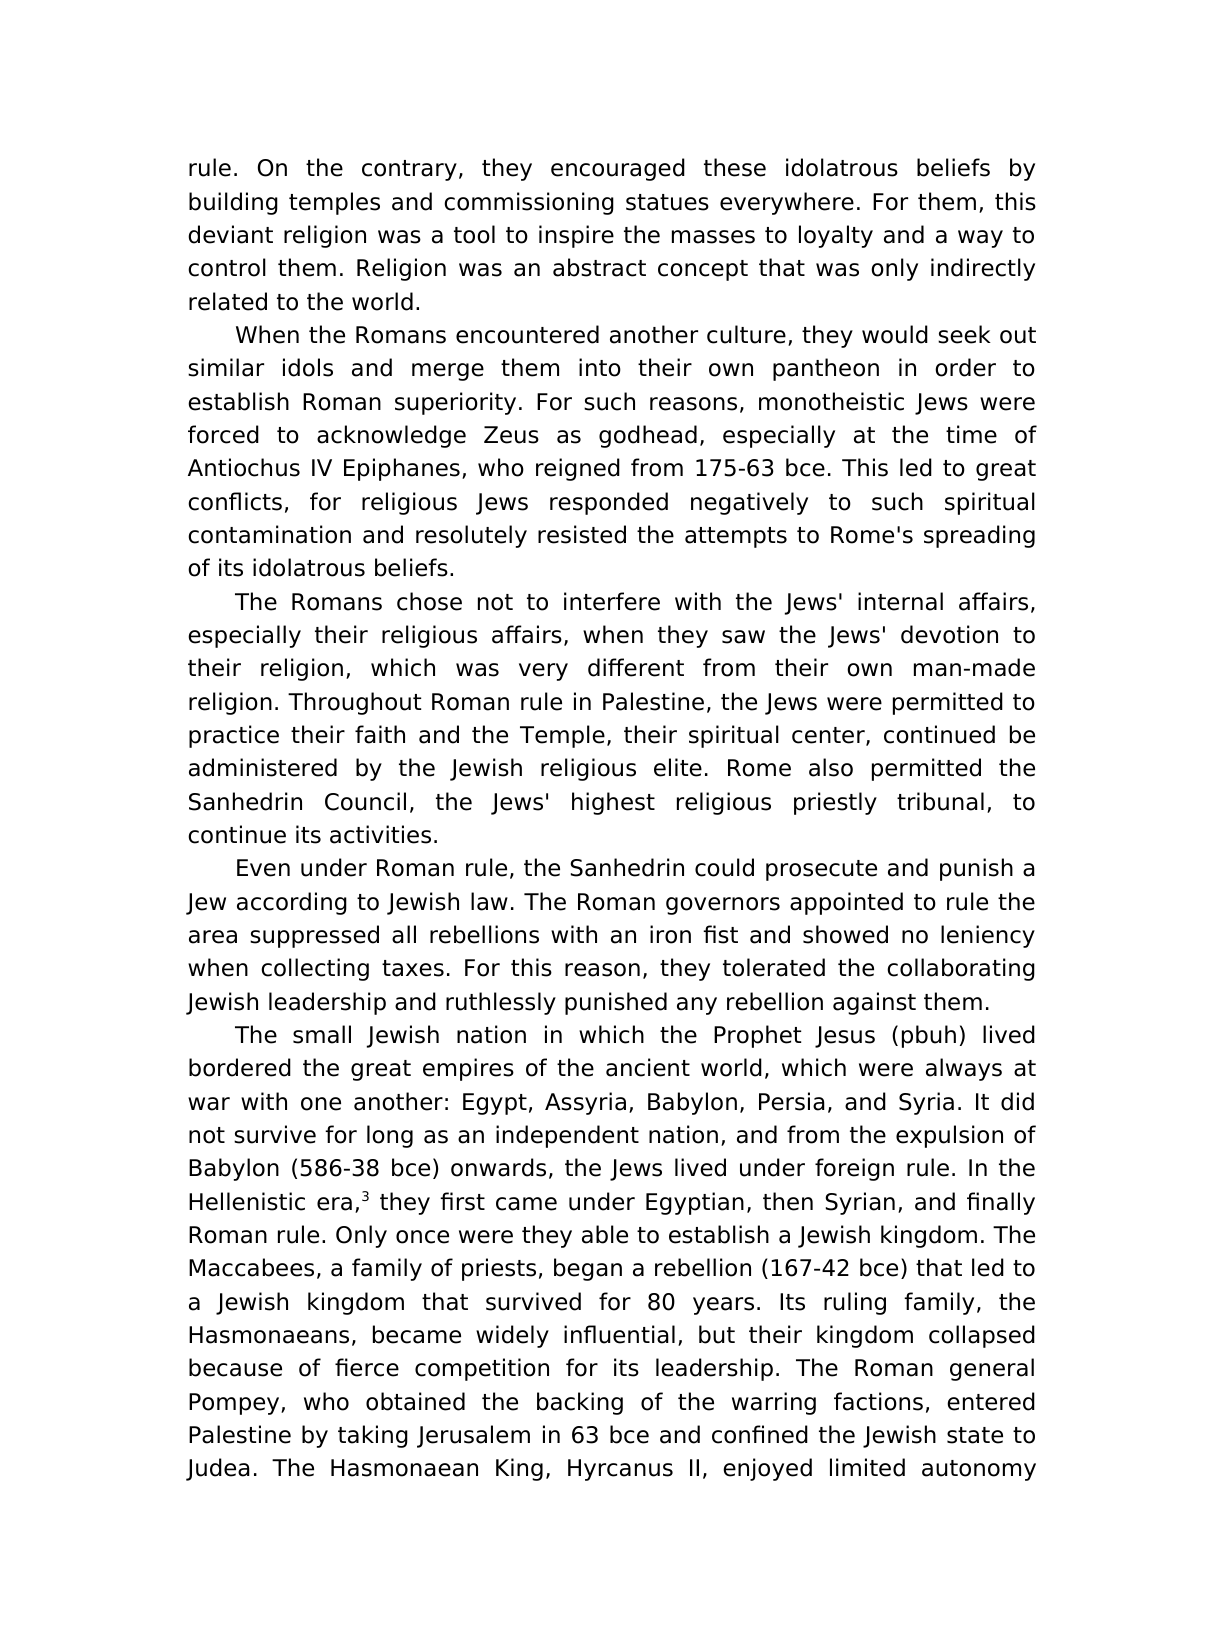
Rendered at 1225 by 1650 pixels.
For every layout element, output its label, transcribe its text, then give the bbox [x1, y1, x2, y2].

text rule. On the contrary, they encouraged these idolatrous beliefs by building temples and commissioning statues everywhere. For them, this deviant religion was a tool to inspire the masses to loyalty and a way to control them. Religion was an abstract concept that was only indirectly related to the world. [187, 150, 1037, 317]
text The small Jewish nation in which the Prophet Jesus (pbuh) lived bordered the great empires of the ancient world, which were always at war with one another: Egypt, Assyria, Babylon, Persia, and Syria. It did not survive for long as an independent nation, and from the expulsion of Babylon (586-38 bce) onwards, the Jews lived under foreign rule. In the Hellenistic era,3 they first came under Egyptian, then Syrian, and finally Roman rule. Only once were they able to establish a Jewish kingdom. The Maccabees, a family of priests, began a rebellion (167-42 bce) that led to a Jewish kingdom that survived for 80 years. Its ruling family, the Hasmonaeans, became widely influential, but their kingdom collapsed because of fierce competition for its leadership. The Roman general Pompey, who obtained the backing of the warring factions, entered Palestine by taking Jerusalem in 63 bce and confined the Jewish state to Judea. The Hasmonaean King, Hyrcanus II, enjoyed limited autonomy [187, 1017, 1037, 1483]
text Even under Roman rule, the Sanhedrin could prosecute and punish a Jew according to Jewish law. The Roman governors appointed to rule the area suppressed all rebellions with an iron fist and showed no leniency when collecting taxes. For this reason, they tolerated the collaborating Jewish leadership and ruthlessly punished any rebellion against them. [187, 850, 1037, 1017]
text When the Romans encountered another culture, they would seek out similar idols and merge them into their own pantheon in order to establish Roman superiority. For such reasons, monotheistic Jews were forced to acknowledge Zeus as godhead, especially at the time of Antiochus IV Epiphanes, who reigned from 175-63 bce. This led to great conflicts, for religious Jews responded negatively to such spiritual contamination and resolutely resisted the attempts to Rome's spreading of its idolatrous beliefs. [187, 317, 1037, 583]
text The Romans chose not to interfere with the Jews' internal affairs, especially their religious affairs, when they saw the Jews' devotion to their religion, which was very different from their own man-made religion. Throughout Roman rule in Palestine, the Jews were permitted to practice their faith and the Temple, their spiritual center, continued be administered by the Jewish religious elite. Rome also permitted the Sanhedrin Council, the Jews' highest religious priestly tribunal, to continue its activities. [187, 583, 1037, 850]
